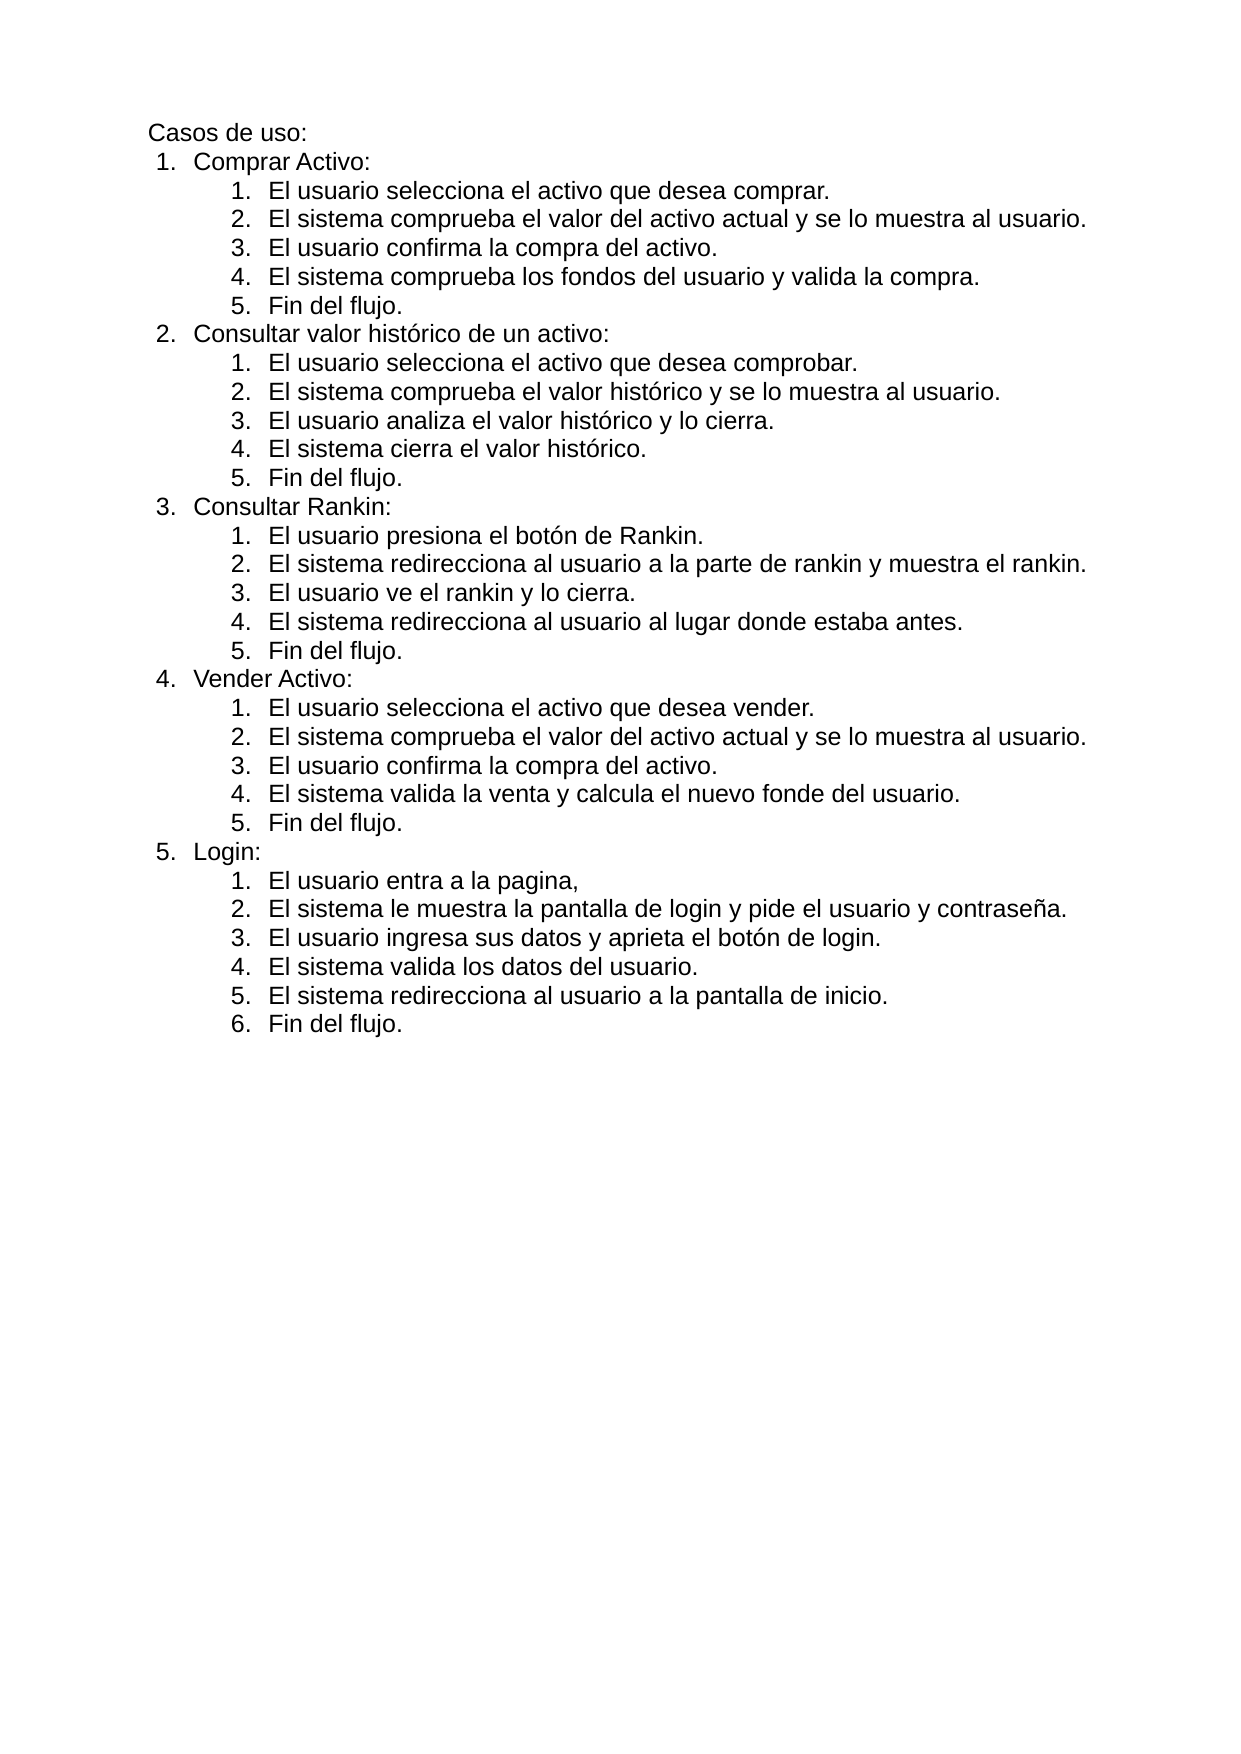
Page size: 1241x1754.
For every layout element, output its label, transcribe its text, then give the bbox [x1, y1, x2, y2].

list El sistema comprueba el valor del activo actual y se lo muestra al usuario. [231, 722, 1122, 751]
list El usuario ve el rankin y lo cierra. [231, 578, 1122, 607]
list El sistema redirecciona al usuario a la parte de rankin y muestra el rankin. [231, 549, 1122, 578]
list El sistema cierra el valor histórico. [231, 434, 1122, 463]
list El usuario confirma la compra del activo. [231, 233, 1122, 262]
list El usuario analiza el valor histórico y lo cierra. [231, 406, 1122, 434]
list El sistema redirecciona al usuario a la pantalla de inicio. [231, 981, 1122, 1009]
list El usuario selecciona el activo que desea comprobar. [231, 348, 1122, 377]
list Vender Activo: [156, 664, 1122, 693]
list Login: [156, 837, 1122, 866]
text Casos de uso: [118, 118, 1122, 147]
list Fin del flujo. [231, 636, 1122, 664]
list El usuario ingresa sus datos y aprieta el botón de login. [231, 923, 1122, 952]
list Fin del flujo. [231, 291, 1122, 319]
list El sistema valida los datos del usuario. [231, 952, 1122, 981]
list El usuario presiona el botón de Rankin. [231, 521, 1122, 549]
list El sistema le muestra la pantalla de login y pide el usuario y contraseña. [231, 894, 1122, 923]
list Consultar Rankin: [156, 492, 1122, 521]
list El sistema valida la venta y calcula el nuevo fonde del usuario. [231, 779, 1122, 808]
list Fin del flujo. [231, 1009, 1122, 1038]
list El usuario selecciona el activo que desea vender. [231, 693, 1122, 722]
list El sistema comprueba el valor histórico y se lo muestra al usuario. [231, 377, 1122, 406]
list Consultar valor histórico de un activo: [156, 319, 1122, 348]
list El usuario confirma la compra del activo. [231, 751, 1122, 779]
list Fin del flujo. [231, 808, 1122, 837]
list El sistema comprueba los fondos del usuario y valida la compra. [231, 262, 1122, 291]
list El usuario selecciona el activo que desea comprar. [231, 176, 1122, 204]
list El sistema comprueba el valor del activo actual y se lo muestra al usuario. [231, 204, 1122, 233]
list Fin del flujo. [231, 463, 1122, 492]
list El sistema redirecciona al usuario al lugar donde estaba antes. [231, 607, 1122, 636]
list Comprar Activo: [156, 147, 1122, 176]
list El usuario entra a la pagina, [231, 866, 1122, 894]
